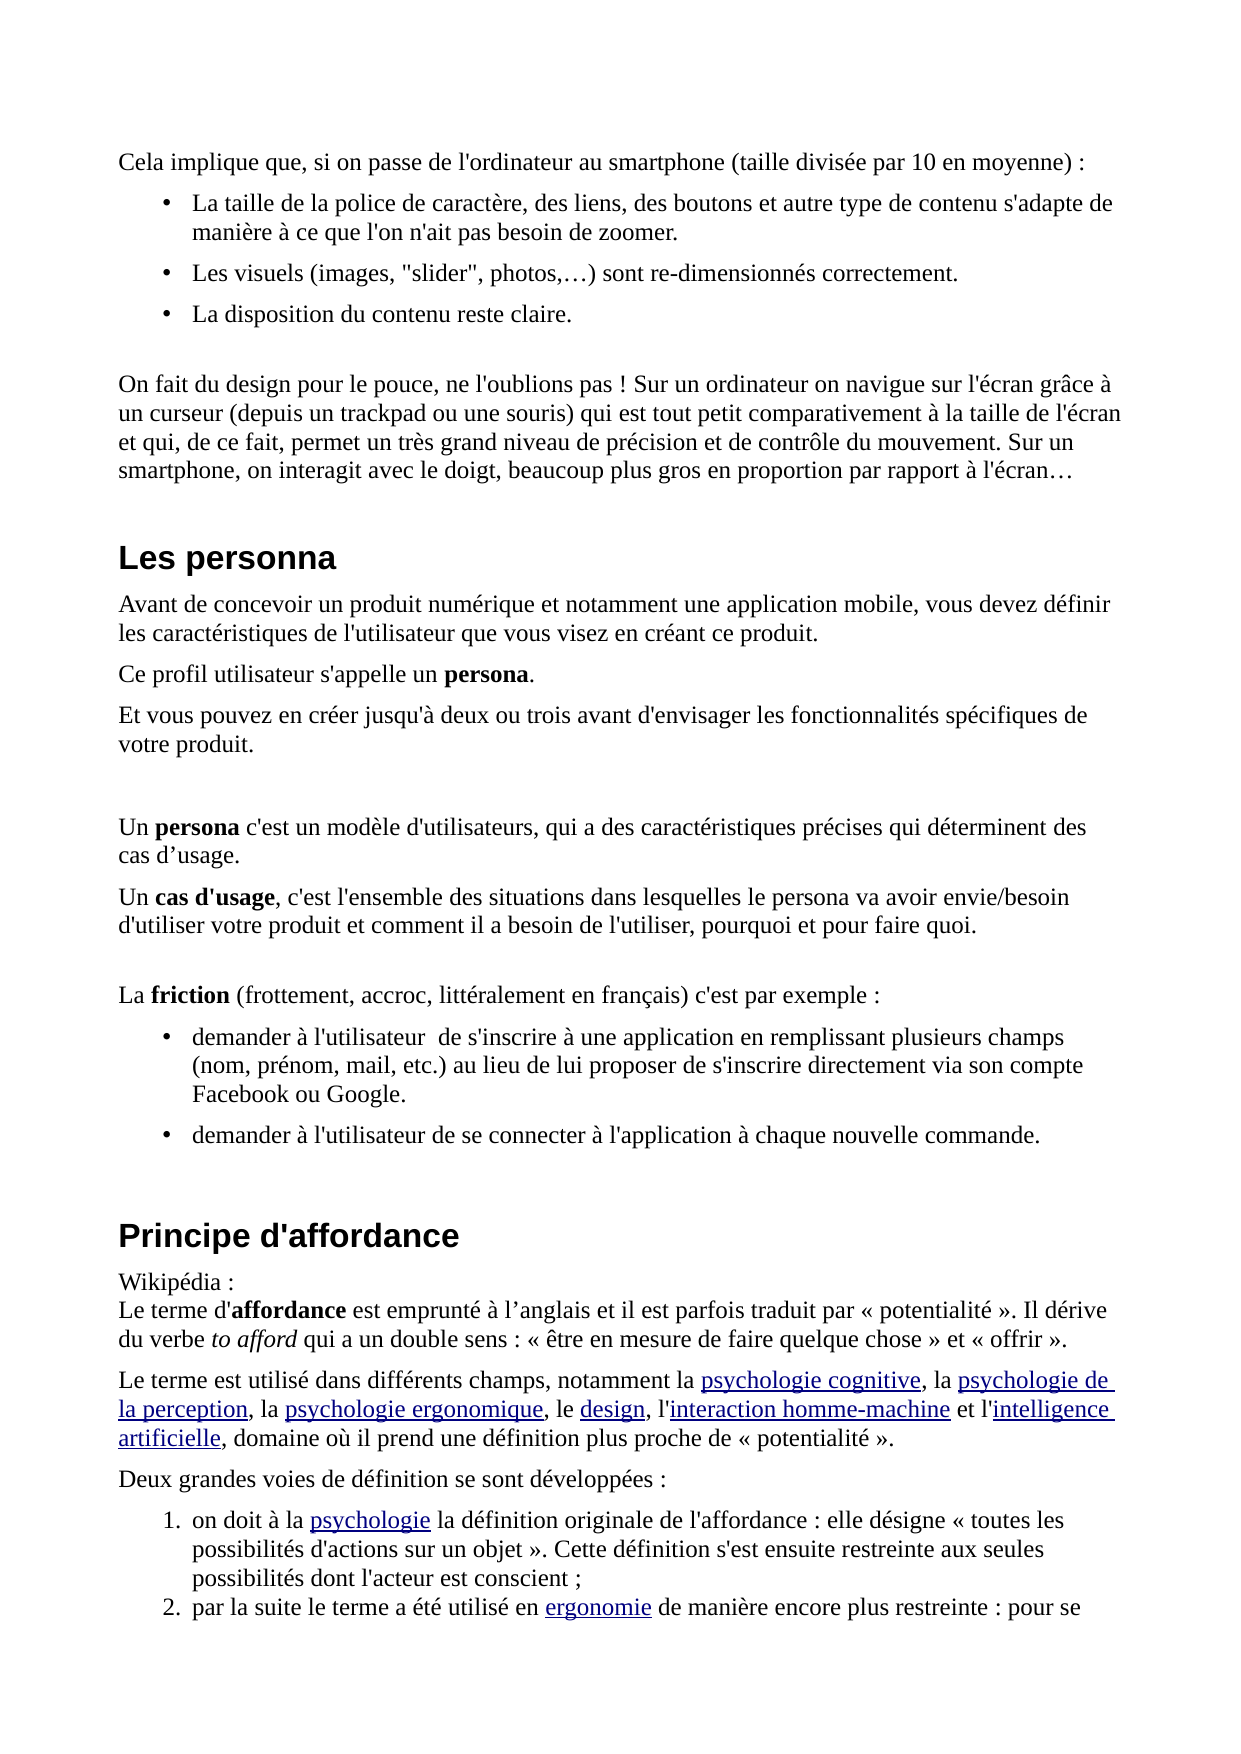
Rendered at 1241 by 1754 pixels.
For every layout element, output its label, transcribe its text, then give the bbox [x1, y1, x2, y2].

text Ce profil utilisateur s'appelle un persona. [118, 659, 1122, 688]
text Wikipédia : [118, 1267, 1122, 1295]
list La disposition du contenu reste claire. [162, 299, 1122, 328]
text On fait du design pour le pouce, ne l'oublions pas ! Sur un ordinateur on navigue sur l'écran grâce à un curseur (depuis un trackpad ou une souris) qui est tout petit comparativement à la taille de l'écran et qui, de ce fait, permet un très grand niveau de précision et de contrôle du mouvement. Sur un smartphone, on interagit avec le doigt, beaucoup plus gros en proportion par rapport à l'écran… [118, 369, 1122, 484]
list par la suite le terme a été utilisé en ergonomie de manière encore plus restreinte : pour se [162, 1592, 1122, 1620]
subtitle Principe d'affordance [118, 1216, 1122, 1254]
text Deux grandes voies de définition se sont développées : [118, 1464, 1122, 1493]
text Un persona c'est un modèle d'utilisateurs, qui a des caractéristiques précises qui déterminent des cas d’usage. [118, 812, 1122, 869]
text Cela implique que, si on passe de l'ordinateur au smartphone (taille divisée par 10 en moyenne) : [118, 118, 1122, 176]
list demander à l'utilisateur de se connecter à l'application à chaque nouvelle commande. [162, 1121, 1122, 1149]
subtitle Les personna [118, 538, 1122, 577]
text Et vous pouvez en créer jusqu'à deux ou trois avant d'envisager les fonctionnalités spécifiques de votre produit. [118, 701, 1122, 758]
list demander à l'utilisateur de s'inscrire à une application en remplissant plusieurs champs (nom, prénom, mail, etc.) au lieu de lui proposer de s'inscrire directement via son compte Facebook ou Google. [162, 1022, 1122, 1108]
text La friction (frottement, accroc, littéralement en français) c'est par exemple : [118, 981, 1122, 1009]
text Un cas d'usage, c'est l'ensemble des situations dans lesquelles le persona va avoir envie/besoin d'utiliser votre produit et comment il a besoin de l'utiliser, pourquoi et pour faire quoi. [118, 882, 1122, 939]
text Avant de concevoir un produit numérique et notamment une application mobile, vous devez définir les caractéristiques de l'utilisateur que vous visez en créant ce produit. [118, 589, 1122, 647]
list Les visuels (images, "slider", photos,…) sont re-dimensionné‌s correctement. [162, 258, 1122, 287]
list on doit à la psychologie la définition originale de l'affordance : elle désigne « toutes les possibilités d'actions sur un objet ». Cette définition s'est ensuite restreinte aux seules possibilités dont l'acteur est conscient ; [162, 1505, 1122, 1592]
text Le terme est utilisé dans différents champs, notamment la psychologie cognitive, la psychologie de la perception, la psychologie ergonomique, le design, l'interaction homme-machine et l'intelligence artificielle, domaine où il prend une définition plus proche de « potentialité ». [118, 1365, 1122, 1452]
list La taille de la police de caractère, des liens, des boutons et autre type de contenu s'adapte de manière à ce que l'on n'ait pas besoin de zoomer. [162, 188, 1122, 246]
text Le terme d'affordance est emprunté à l’anglais et il est parfois traduit par « potentialité ». Il dérive du verbe to afford qui a un double sens : « être en mesure de faire quelque chose » et « offrir ». [118, 1295, 1122, 1353]
